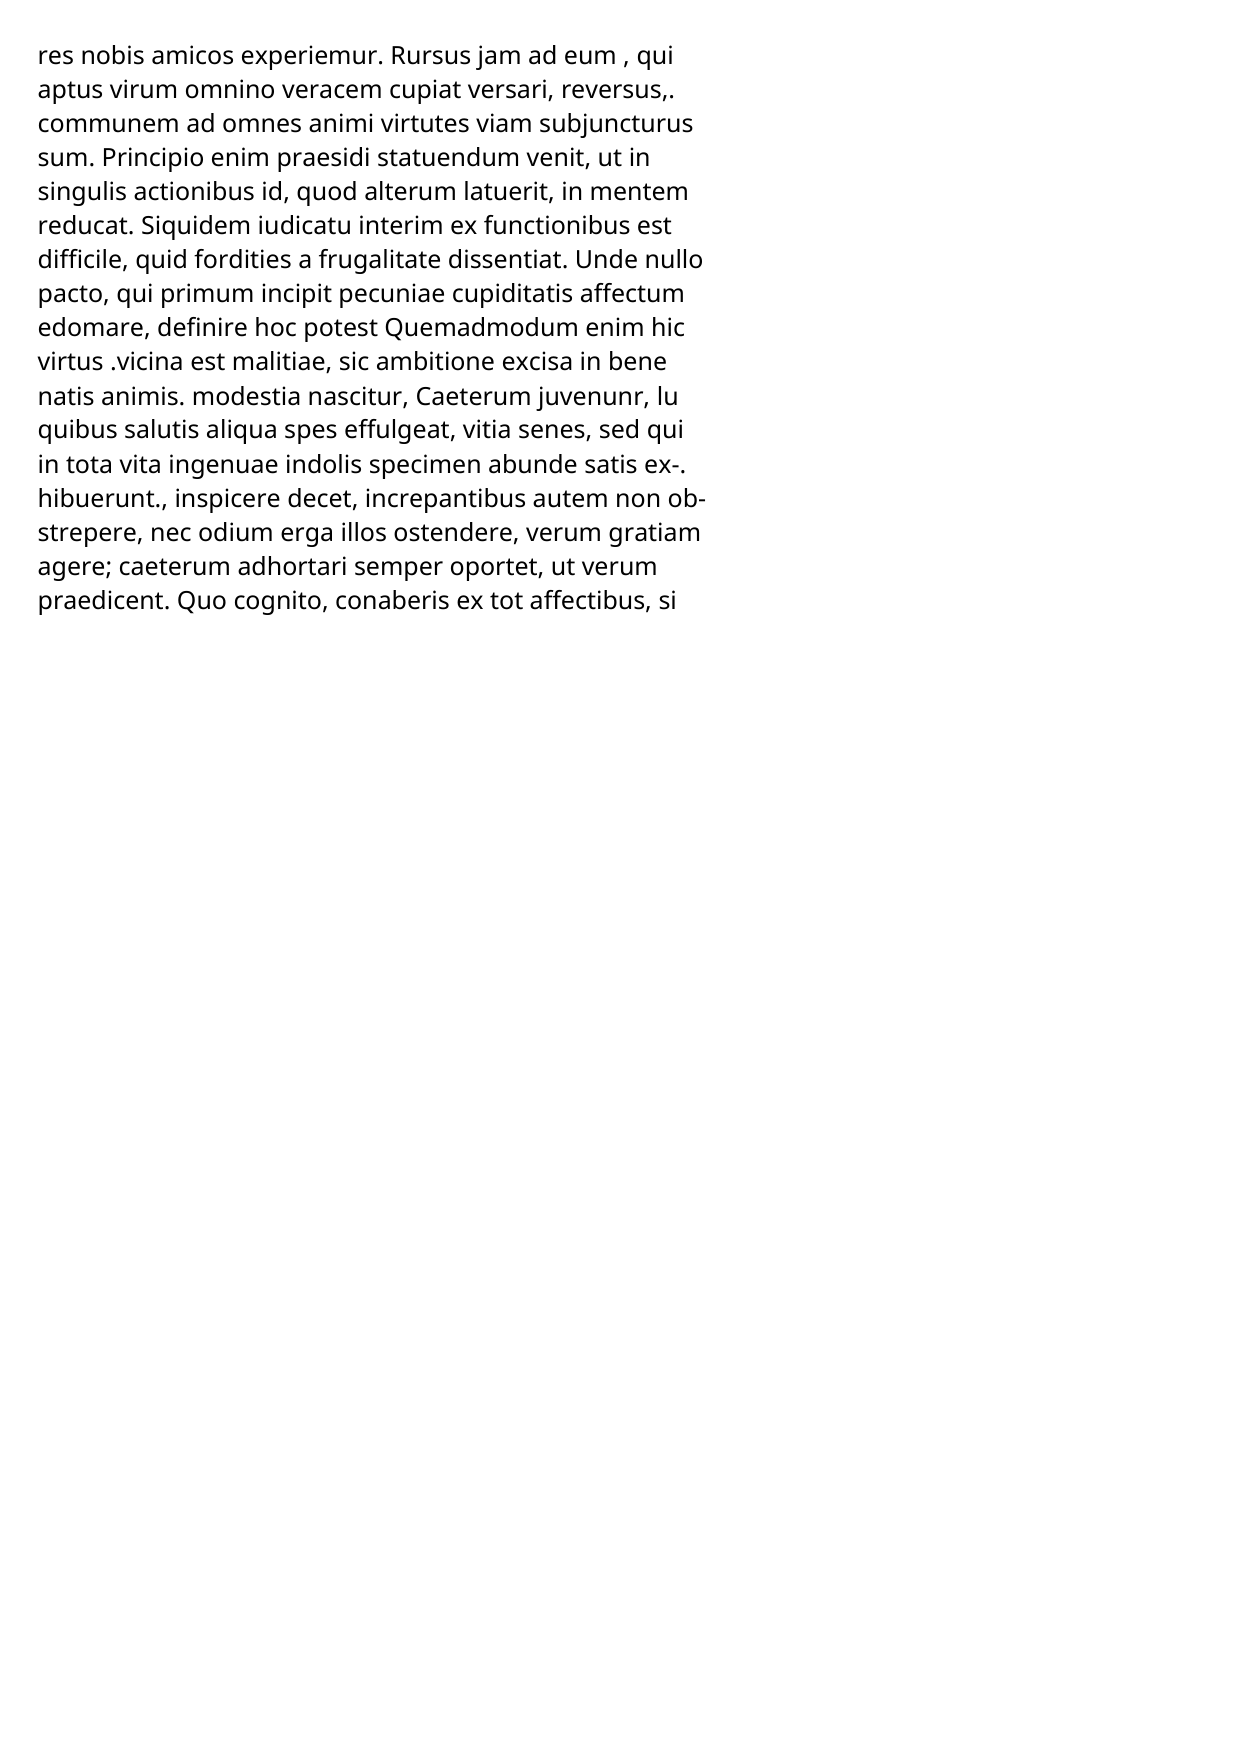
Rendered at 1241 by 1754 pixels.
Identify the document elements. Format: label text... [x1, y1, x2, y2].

text res nobis amicos experiemur. Rursus jam ad eum , qui aptus virum omnino veracem cupiat versari, reversus,. communem ad omnes animi virtutes viam subjuncturus sum. Principio enim praesidi statuendum venit, ut in singulis actionibus id, quod alterum latuerit, in mentem reducat. Siquidem iudicatu interim ex functionibus est difficile, quid fordities a frugalitate dissentiat. Unde nullo pacto, qui primum incipit pecuniae cupiditatis affectum edomare, definire hoc potest Quemadmodum enim hic virtus .vicina est malitiae, sic ambitione excisa in bene natis animis. modestia nascitur, Caeterum juvenunr, lu quibus salutis aliqua spes effulgeat, vitia senes, sed qui in tota vita ingenuae indolis specimen abunde satis ex-. hibuerunt., inspicere decet, increpantibus autem non ob- strepere, nec odium erga illos ostendere, verum gratiam agere; caeterum adhortari semper oportet, ut verum praedicent. Quo cognito, conaberis ex tot affectibus, si [37, 37, 1203, 617]
